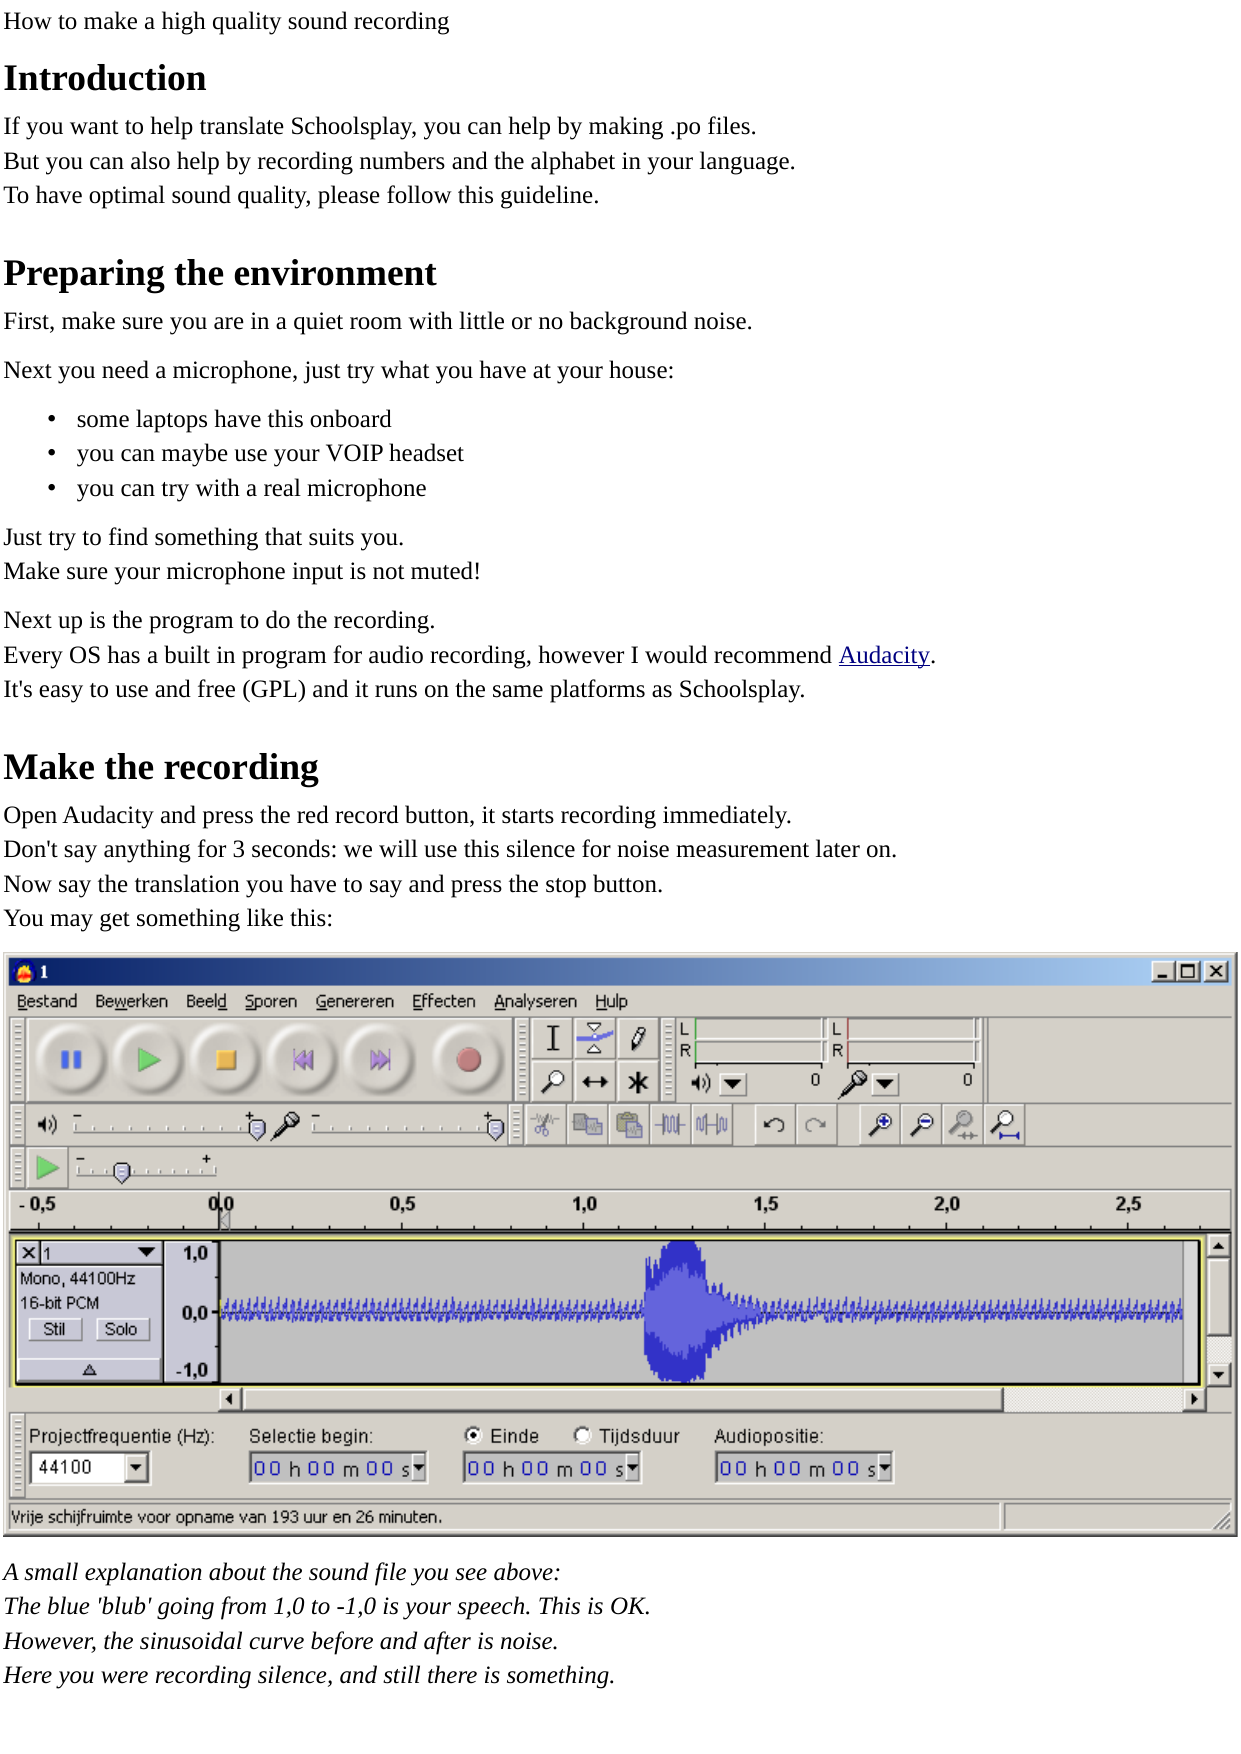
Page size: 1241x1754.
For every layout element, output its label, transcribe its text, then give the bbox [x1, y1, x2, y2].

picture [3, 952, 1238, 1537]
list some laptops have this onboard [47, 404, 1237, 433]
text Next you need a microphone, just try what you have at your house: [3, 355, 1237, 383]
text How to make a high quality sound recording [3, 6, 1237, 35]
text Just try to find something that suits you. Make sure your microphone input is not muted! [3, 522, 1237, 585]
list you can try with a real microphone [47, 473, 1237, 502]
subtitle Preparing the environment [3, 250, 1237, 293]
list you can maybe use your VOIP headset [47, 438, 1237, 467]
text First, make sure you are in a quiet room with little or no background noise. [3, 306, 1237, 334]
text A small explanation about the sound file you see above: The blue 'blub' going from 1,0 to -1,0 is your speech. This is OK. However, the sinusoidal curve before and after is noise. Here you were recording silence, and still there is something. [3, 1557, 1237, 1689]
text If you want to help translate Schoolsplay, you can help by making .po files. But you can also help by recording numbers and the alphabet in your language. To have optimal sound quality, please follow this guideline. [3, 111, 1237, 209]
subtitle Introduction [3, 56, 1237, 99]
text Open Audacity and press the red record button, it starts recording immediately. Don't say anything for 3 seconds: we will use this silence for noise measurement later on. Now say the translation you have to say and press the stop button. You may get something like this: [3, 800, 1237, 932]
text Next up is the program to do the recording. Every OS has a built in program for audio recording, however I would recommend Audacity. It's easy to use and free (GPL) and it runs on the same platforms as Schoolsplay. [3, 605, 1237, 703]
subtitle Make the recording [3, 744, 1237, 787]
